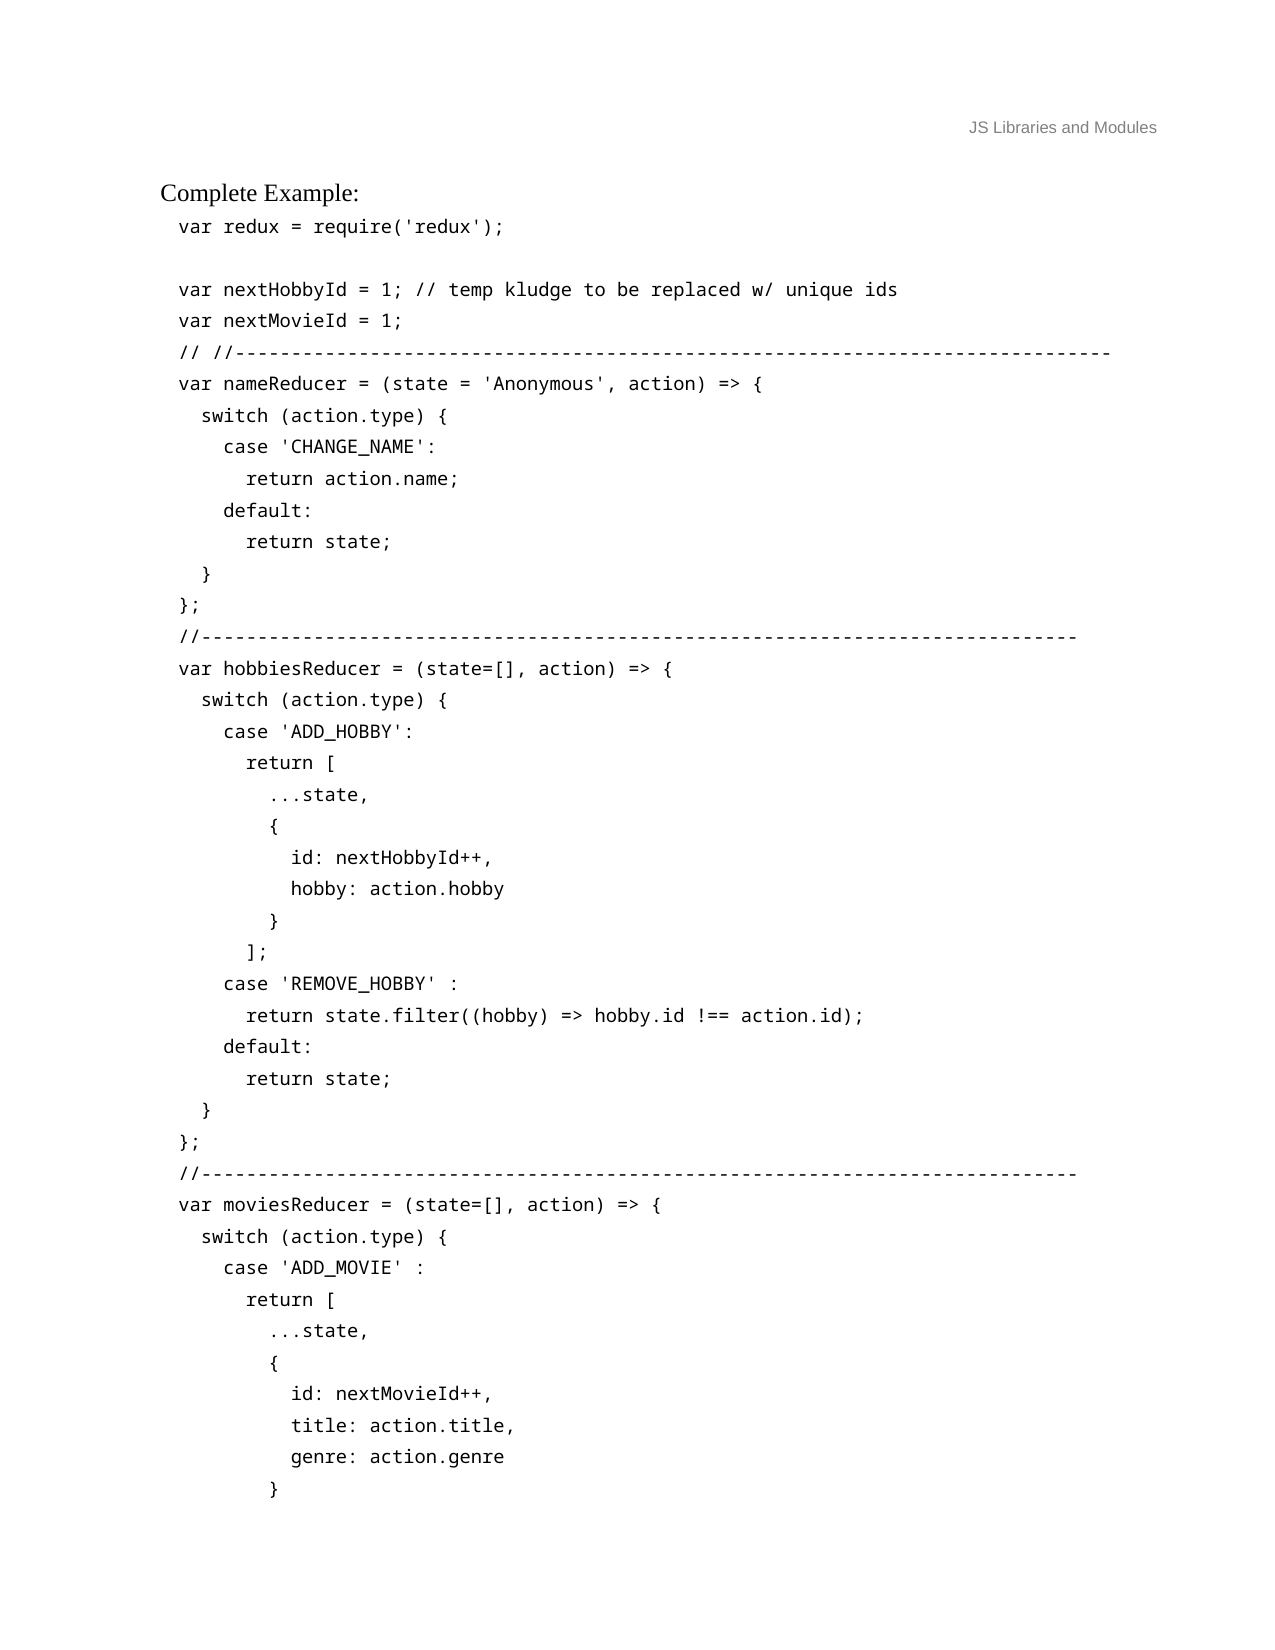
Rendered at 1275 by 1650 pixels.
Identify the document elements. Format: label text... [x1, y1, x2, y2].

text }; [178, 1128, 1157, 1154]
text case 'CHANGE_NAME': [178, 434, 1157, 459]
text ...state, [178, 781, 1157, 807]
text switch (action.type) { [178, 402, 1157, 428]
text { [178, 1349, 1157, 1375]
text return state.filter((hobby) => hobby.id !== action.id); [178, 1002, 1157, 1027]
text case 'ADD_HOBBY': [178, 718, 1157, 743]
text //------------------------------------------------------------------------------ [178, 623, 1157, 649]
text } [178, 907, 1157, 933]
text { [178, 813, 1157, 838]
text //------------------------------------------------------------------------------ [178, 1160, 1157, 1185]
text return state; [178, 528, 1157, 554]
text ]; [178, 939, 1157, 964]
text default: [178, 1033, 1157, 1059]
text return [ [178, 1286, 1157, 1312]
text return action.name; [178, 465, 1157, 491]
text var nextMovieId = 1; [178, 308, 1157, 333]
text switch (action.type) { [178, 1223, 1157, 1248]
text var nextHobbyId = 1; // temp kludge to be replaced w/ unique ids [178, 276, 1157, 302]
text case 'ADD_MOVIE' : [178, 1254, 1157, 1280]
text } [178, 1097, 1157, 1122]
text } [178, 560, 1157, 586]
text id: nextHobbyId++, [178, 844, 1157, 870]
text var redux = require('redux'); [178, 213, 1157, 238]
text hobby: action.hobby [178, 876, 1157, 901]
text var nameReducer = (state = 'Anonymous', action) => { [178, 371, 1157, 396]
text } [178, 1475, 1157, 1501]
text case 'REMOVE_HOBBY' : [178, 970, 1157, 996]
text var hobbiesReducer = (state=[], action) => { [178, 655, 1157, 680]
text id: nextMovieId++, [178, 1381, 1157, 1406]
text return [ [178, 749, 1157, 775]
text ...state, [178, 1318, 1157, 1343]
text switch (action.type) { [178, 686, 1157, 712]
text }; [178, 592, 1157, 617]
text genre: action.genre [178, 1444, 1157, 1469]
text Complete Example: [160, 178, 1157, 207]
text var moviesReducer = (state=[], action) => { [178, 1191, 1157, 1217]
text return state; [178, 1065, 1157, 1091]
text default: [178, 497, 1157, 522]
text // //------------------------------------------------------------------------------ [178, 339, 1157, 365]
text title: action.title, [178, 1412, 1157, 1438]
